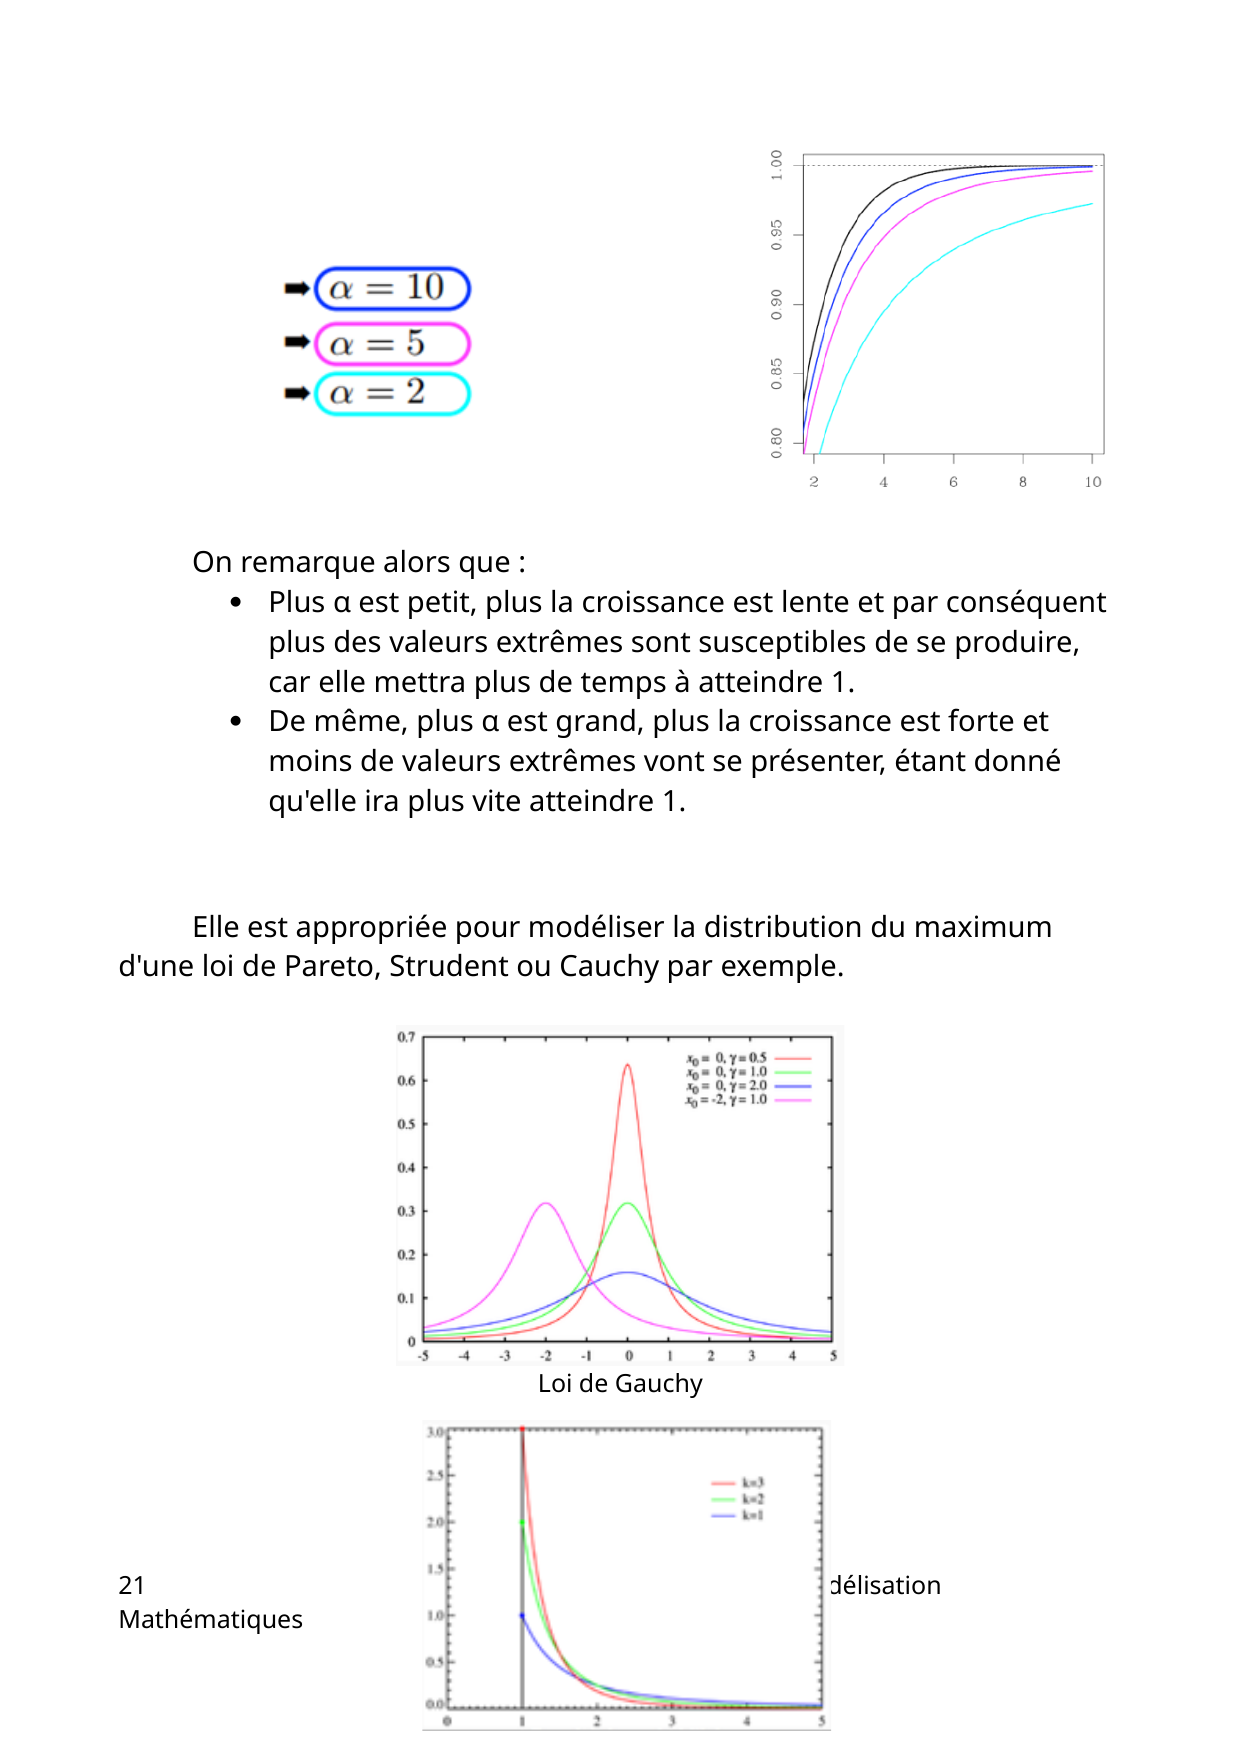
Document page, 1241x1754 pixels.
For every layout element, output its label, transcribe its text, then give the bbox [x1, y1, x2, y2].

text On remarque alors que : [118, 542, 1122, 581]
list Plus α est petit, plus la croissance est lente et par conséquent plus des valeurs extrêmes sont susceptibles de se produire, car elle mettra plus de temps à atteindre 1. [231, 581, 1122, 701]
picture [220, 250, 696, 429]
picture [422, 1420, 832, 1733]
picture [396, 1025, 845, 1366]
list De même, plus α est grand, plus la croissance est forte et moins de valeurs extrêmes vont se présenter, étant donné qu'elle ira plus vite atteindre 1. [231, 701, 1122, 819]
text Loi de Gauchy [118, 1025, 1122, 1399]
picture [725, 118, 1123, 502]
text Elle est appropriée pour modéliser la distribution du maximum d'une loi de Pareto, Strudent ou Cauchy par exemple. [118, 906, 1122, 985]
